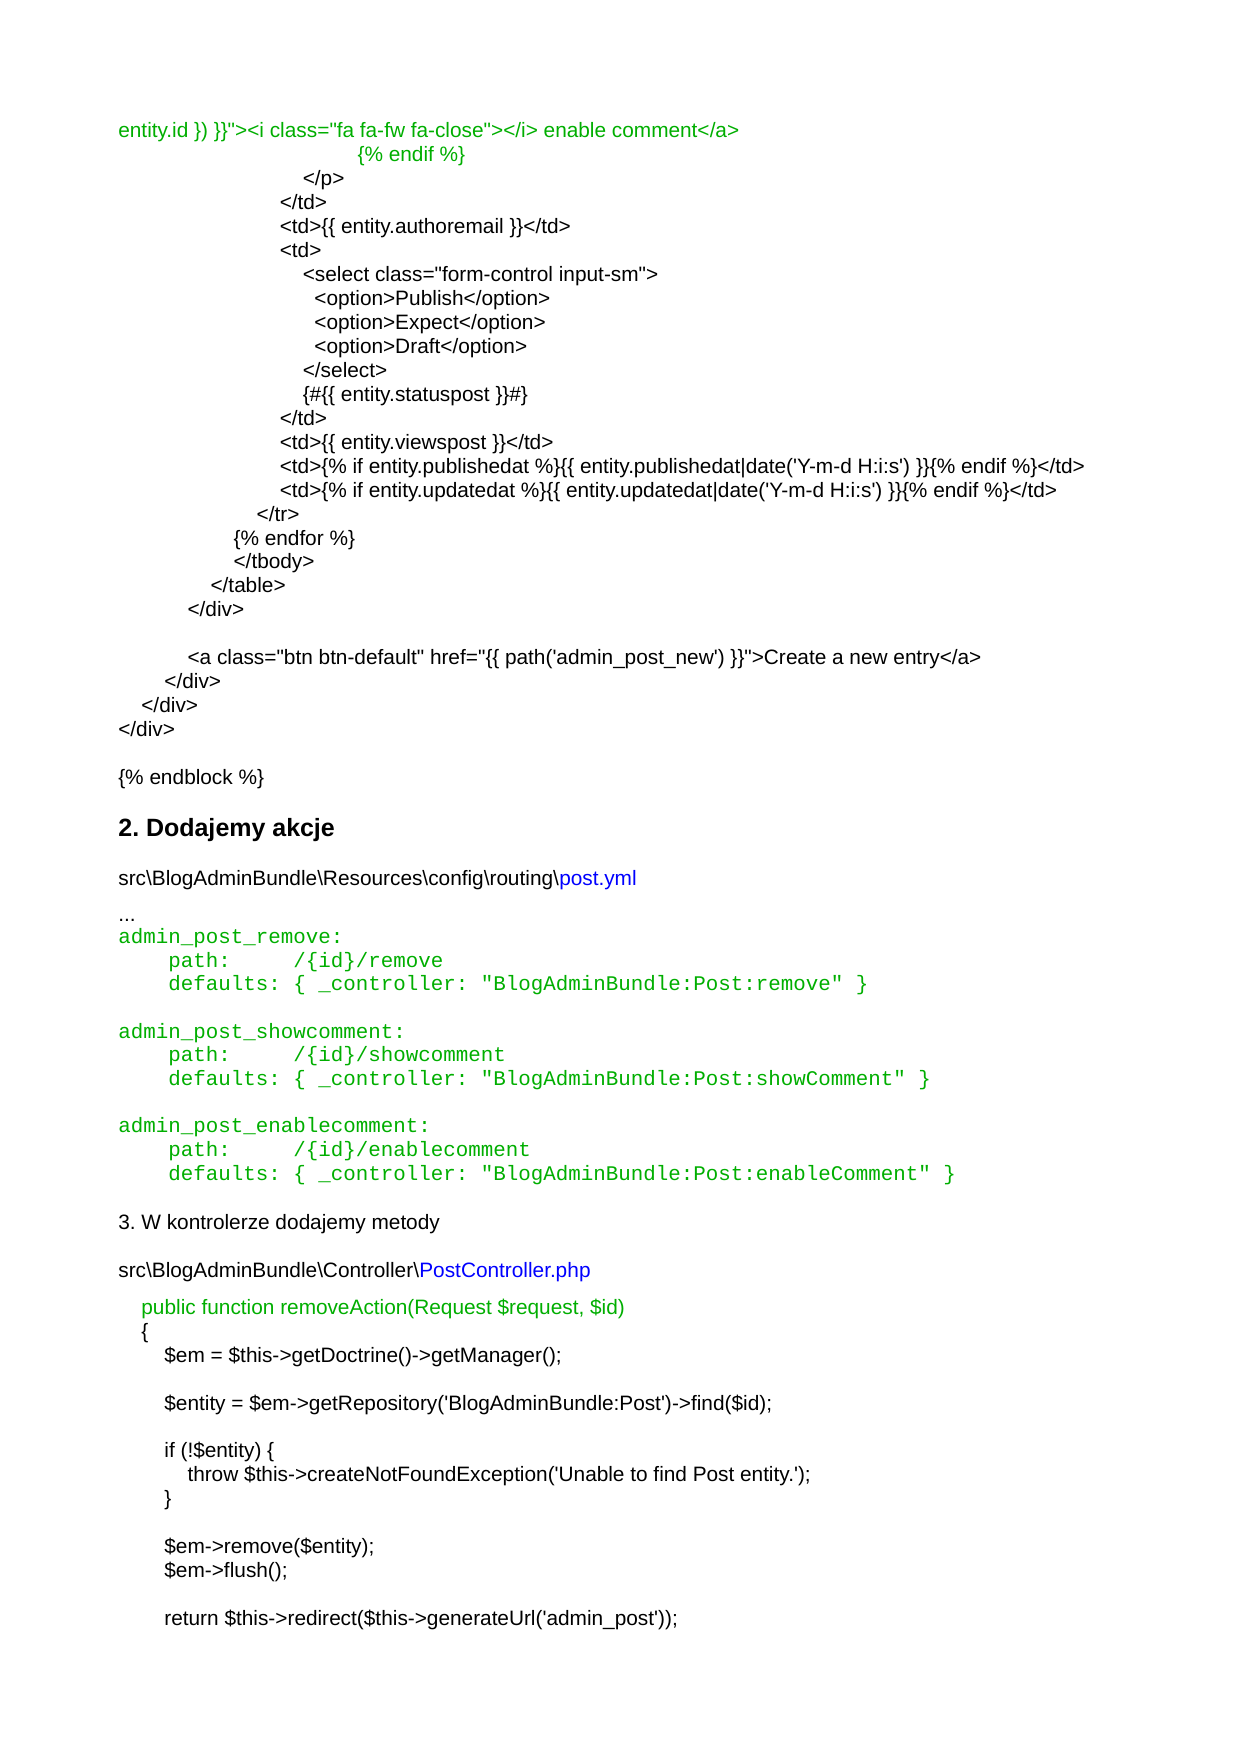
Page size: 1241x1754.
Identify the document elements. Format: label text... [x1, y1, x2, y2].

text <td>{% if entity.publishedat %}{{ entity.publishedat|date('Y-m-d H:i:s') }}{% endif %}</td> [118, 453, 1122, 477]
text </div> [118, 597, 1122, 621]
text 3. W kontrolerze dodajemy metody [118, 1210, 1122, 1234]
text throw $this->createNotFoundException('Unable to find Post entity.'); [118, 1462, 1122, 1486]
text <select class="form-control input-sm"> [118, 262, 1122, 286]
text defaults: { _controller: "BlogAdminBundle:Post:remove" } [118, 973, 1122, 997]
text <a class="btn btn-default" href="{{ path('admin_post_new') }}">Create a new entry</a> [118, 645, 1122, 669]
text {% endif %} [118, 142, 1122, 166]
text } [118, 1486, 1122, 1510]
text admin_post_showcomment: [118, 1021, 1122, 1044]
text </div> [118, 693, 1122, 717]
text </div> [118, 717, 1122, 741]
text </td> [118, 406, 1122, 429]
text admin_post_remove: [118, 926, 1122, 950]
text src\BlogAdminBundle\Controller\PostController.php [118, 1258, 1122, 1282]
text admin_post_enablecomment: [118, 1115, 1122, 1139]
text path: /{id}/showcomment [118, 1044, 1122, 1068]
text </tr> [118, 501, 1122, 525]
text <option>Expect</option> [118, 310, 1122, 334]
text src\BlogAdminBundle\Resources\config\routing\post.yml [118, 866, 1122, 889]
text <td> [118, 238, 1122, 262]
text </tbody> [118, 549, 1122, 573]
text </td> [118, 190, 1122, 214]
text $em->flush(); [118, 1558, 1122, 1582]
text <td>{{ entity.viewspost }}</td> [118, 429, 1122, 453]
text ... [118, 902, 1122, 926]
text {#{{ entity.statuspost }}#} [118, 382, 1122, 406]
text path: /{id}/enablecomment [118, 1139, 1122, 1162]
text defaults: { _controller: "BlogAdminBundle:Post:enableComment" } [118, 1162, 1122, 1186]
text defaults: { _controller: "BlogAdminBundle:Post:showComment" } [118, 1068, 1122, 1092]
text $em->remove($entity); [118, 1534, 1122, 1558]
text </table> [118, 573, 1122, 597]
text <td>{% if entity.updatedat %}{{ entity.updatedat|date('Y-m-d H:i:s') }}{% endif %}</td> [118, 477, 1122, 501]
text {% endfor %} [118, 525, 1122, 549]
text </p> [118, 166, 1122, 190]
text path: /{id}/remove [118, 950, 1122, 973]
text </div> [118, 669, 1122, 693]
text public function removeAction(Request $request, $id) [118, 1294, 1122, 1318]
text <option>Publish</option> [118, 286, 1122, 310]
text <option>Draft</option> [118, 334, 1122, 358]
text <td>{{ entity.authoremail }}</td> [118, 214, 1122, 238]
text {% endblock %} [118, 765, 1122, 789]
text 2. Dodajemy akcje [118, 813, 1122, 842]
text if (!$entity) { [118, 1438, 1122, 1462]
text $entity = $em->getRepository('BlogAdminBundle:Post')->find($id); [118, 1390, 1122, 1414]
text $em = $this->getDoctrine()->getManager(); [118, 1342, 1122, 1366]
text entity.id }) }}"><i class="fa fa-fw fa-close"></i> enable comment</a> [118, 118, 1122, 142]
text { [118, 1318, 1122, 1342]
text return $this->redirect($this->generateUrl('admin_post')); [118, 1606, 1122, 1630]
text </select> [118, 358, 1122, 382]
